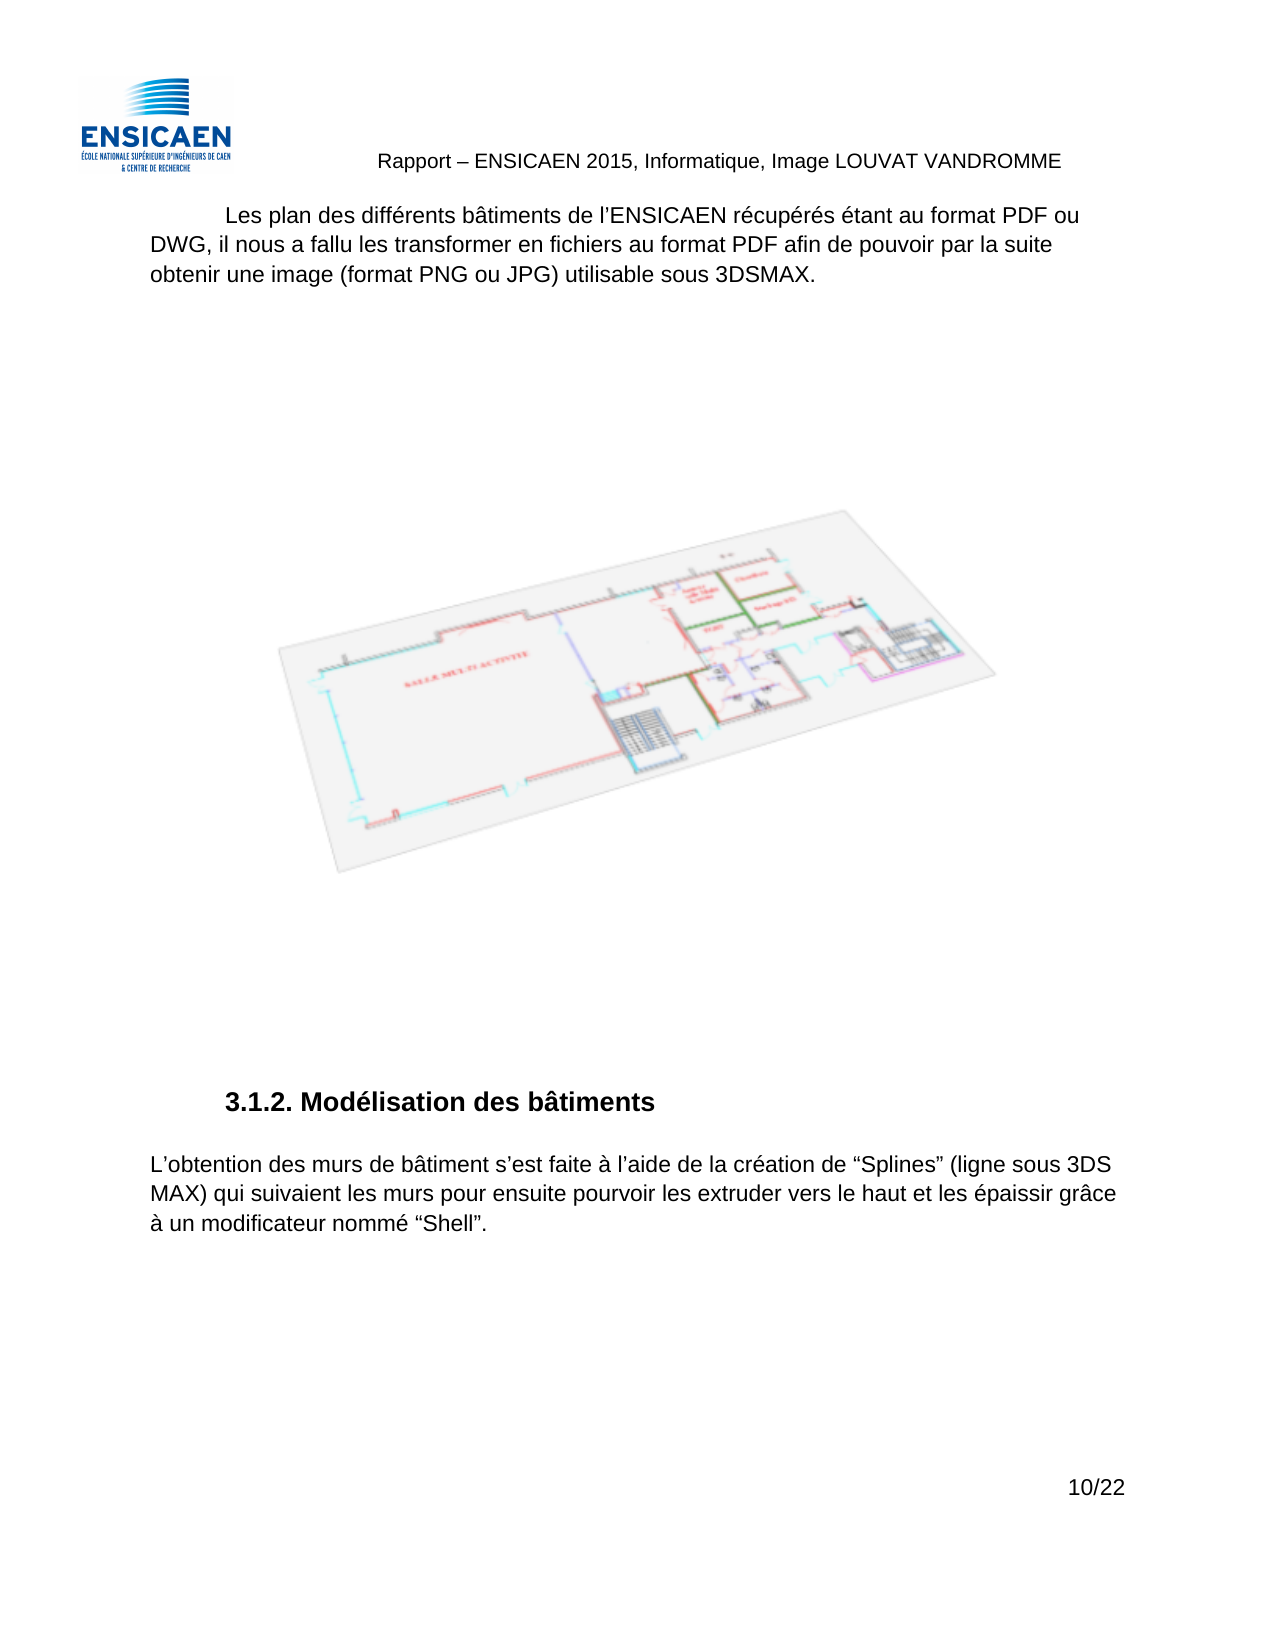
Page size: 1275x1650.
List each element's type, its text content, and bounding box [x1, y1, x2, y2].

picture [182, 325, 1093, 996]
picture [78, 76, 234, 174]
text L’obtention des murs de bâtiment s’est faite à l’aide de la création de “Splines” (ligne sous 3DS MAX) qui suivaient les murs pour ensuite pourvoir les extruder vers le haut et les épaissir grâce à un modificateur nommé “Shell”. [150, 1152, 1125, 1236]
text 3.1.2. Modélisation des bâtiments [150, 1087, 1125, 1118]
text Les plan des différents bâtiments de l’ENSICAEN récupérés étant au format PDF ou DWG, il nous a fallu les transformer en fichiers au format PDF afin de pouvoir par la suite obtenir une image (format PNG ou JPG) utilisable sous 3DSMAX. [150, 203, 1125, 287]
